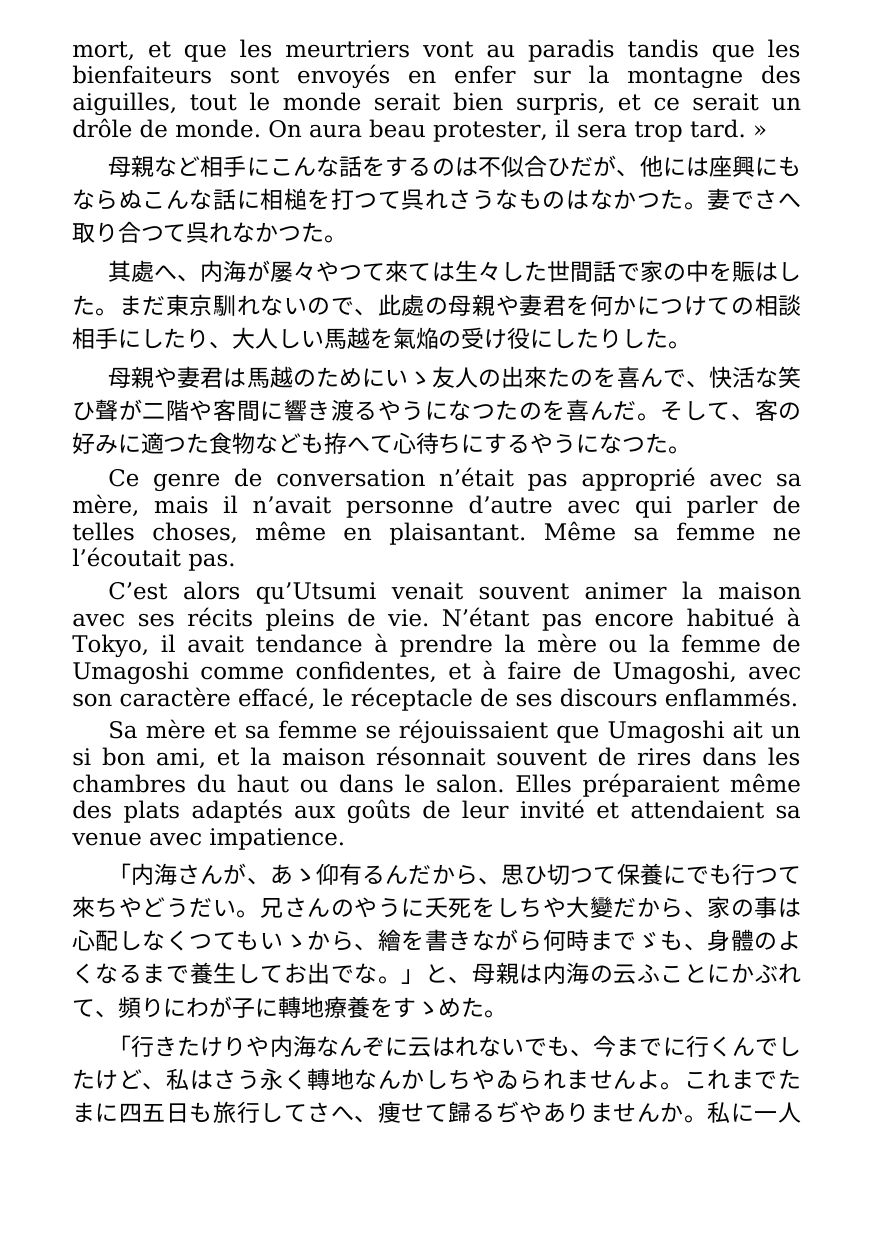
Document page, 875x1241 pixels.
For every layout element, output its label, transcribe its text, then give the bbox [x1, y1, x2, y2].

text C’est alors qu’Utsumi venait souvent animer la maison avec ses récits pleins de vie. N’étant pas encore habitué à Tokyo, il avait tendance à prendre la mère ou la femme de Umagoshi comme confidentes, et à faire de Umagoshi, avec son caractère effacé, le réceptacle de ses discours enflammés. [72, 578, 802, 711]
text 其處へ、内海が屡々やつて來ては生々した世間話で家の中を賑はした。まだ東京馴れないので、此處の母親や妻君を何かにつけての相談相手にしたり、大人しい馬越を氣焔の受け役にしたりした。 [72, 254, 802, 354]
text Sa mère et sa femme se réjouissaient que Umagoshi ait un si bon ami, et la maison résonnait souvent de rires dans les chambres du haut ou dans le salon. Elles préparaient même des plats adaptés aux goûts de leur invité et attendaient sa venue avec impatience. [72, 717, 802, 851]
text Ce genre de conversation n’était pas approprié avec sa mère, mais il n’avait personne d’autre avec qui parler de telles choses, même en plaisantant. Même sa femme ne l’écoutait pas. [72, 466, 802, 572]
text 母親など相手にこんな話をするのは不似合ひだが、他には座興にもならぬこんな話に相槌を打つて呉れさうなものはなかつた。妻でさへ取り合つて呉れなかつた。 [72, 149, 802, 248]
text mort, et que les meurtriers vont au paradis tandis que les bienfaiteurs sont envoyés en enfer sur la montagne des aiguilles, tout le monde serait bien surpris, et ce serait un drôle de monde. On aura beau protester, il sera trop tard. » [72, 36, 802, 143]
text 「行きたけりや内海なんぞに云はれないでも、今までに行くんでしたけど、私はさう永く轉地なんかしちやゐられませんよ。これまでたまに四五日も旅行してさへ、痩せて歸るぢやありませんか。私に一人 [72, 1029, 802, 1128]
text 母親や妻君は馬越のためにいゝ友人の出來たのを喜んで、快活な笑ひ聲が二階や客間に響き渡るやうになつたのを喜んだ。そして、客の好みに適つた食物なども拵へて心待ちにするやうになつた。 [72, 360, 802, 459]
text 「内海さんが、あゝ仰有るんだから、思ひ切つて保養にでも行つて來ちやどうだい。兄さんのやうに夭死をしちや大變だから、家の事は心配しなくつてもいゝから、繪を書きながら何時までゞも、身體のよくなるまで養生してお出でな。」と、母親は内海の云ふことにかぶれて、頻りにわが子に轉地療養をすゝめた。 [72, 857, 802, 1023]
